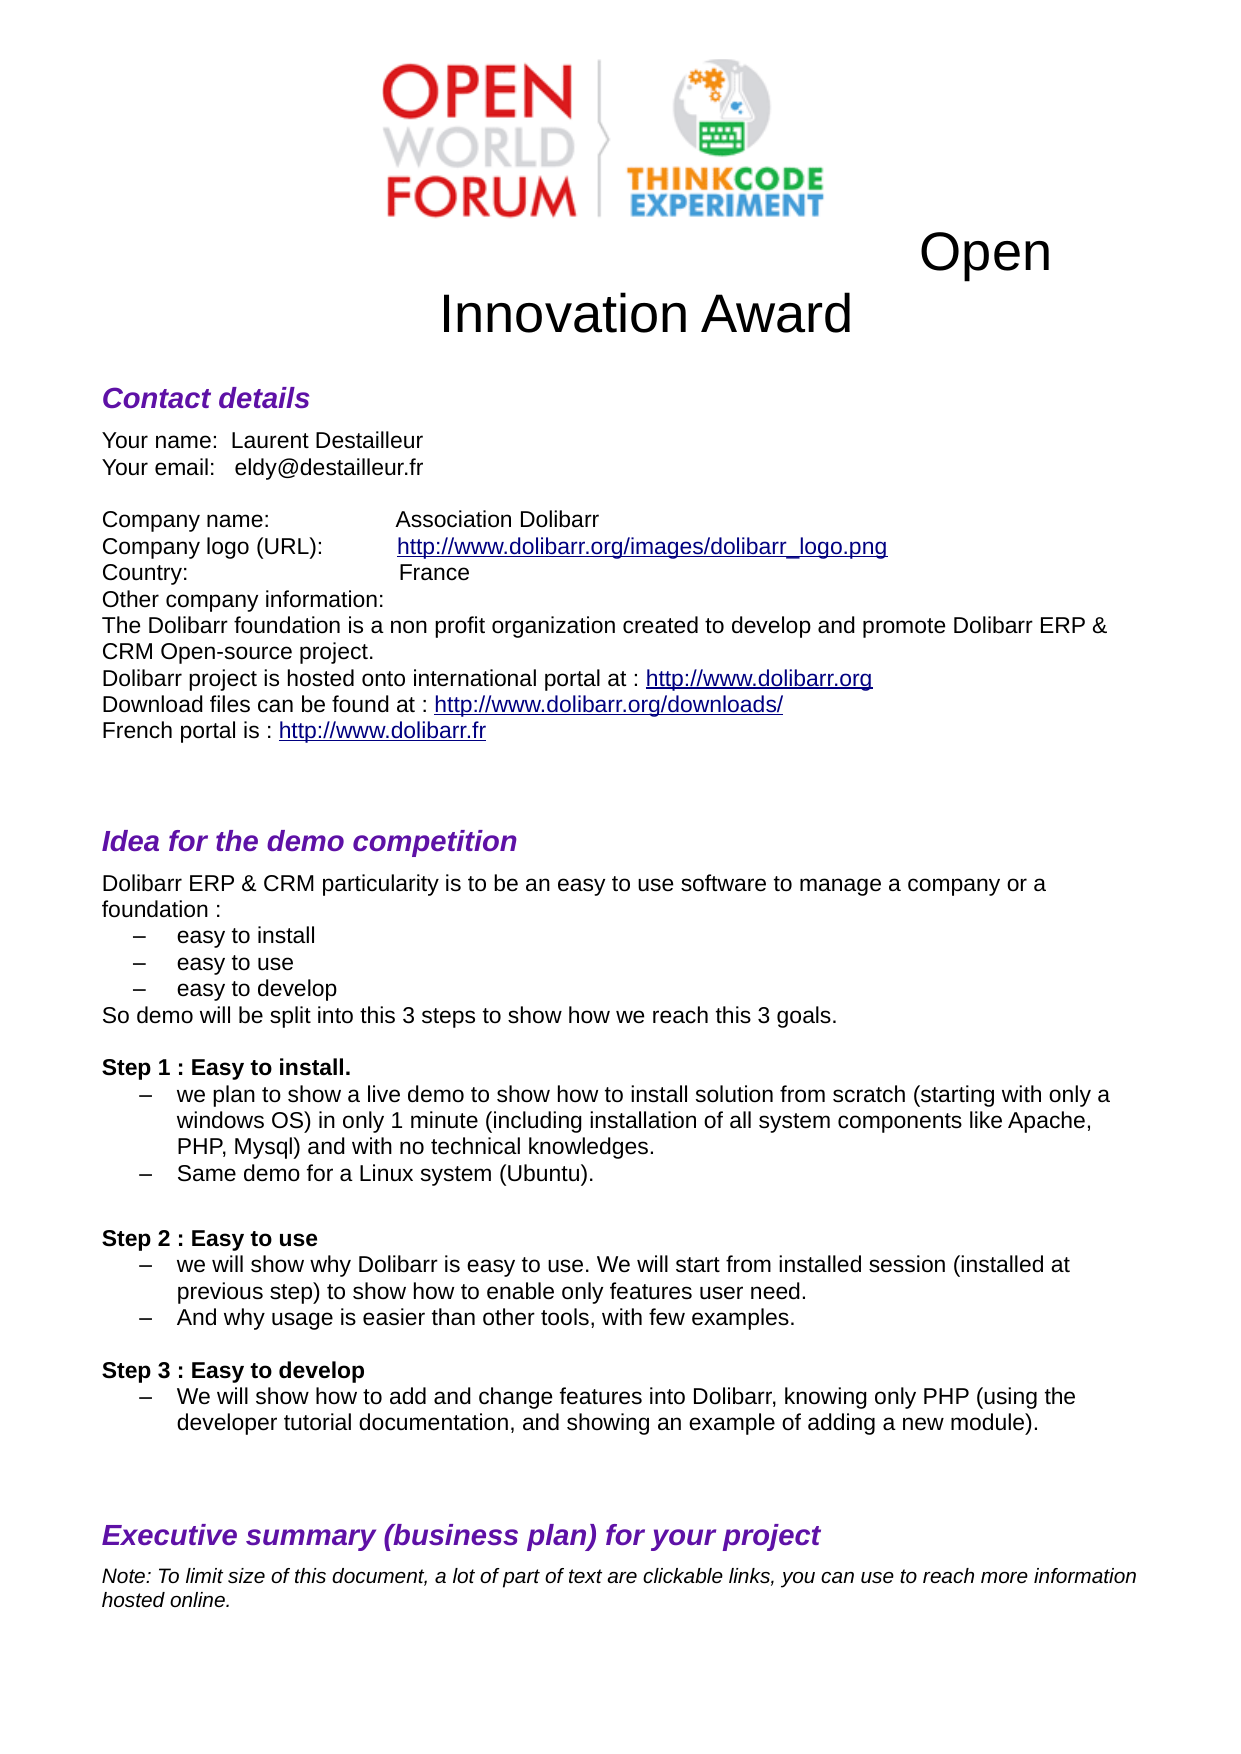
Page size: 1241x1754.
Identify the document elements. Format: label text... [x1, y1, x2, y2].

list easy to install [133, 922, 1147, 949]
list easy to develop [133, 975, 1147, 1002]
list we will show why Dolibarr is easy to use. We will start from installed session (installed at previous step) to show how to enable only features user need. [139, 1251, 1147, 1304]
text Download files can be found at : http://www.dolibarr.org/downloads/ [102, 691, 1147, 717]
picture [382, 59, 825, 220]
text Dolibarr ERP & CRM particularity is to be an easy to use software to manage a company or a foundation : [102, 870, 1147, 922]
list And why usage is easier than other tools, with few examples. [139, 1304, 1147, 1330]
subtitle Open Innovation Award [102, 219, 1147, 344]
text Your email: eldy@destailleur.fr [102, 454, 1147, 480]
subtitle Executive summary (business plan) for your project [102, 1518, 1147, 1552]
text Step 3 : Easy to develop [102, 1357, 1147, 1383]
text Country: France [102, 559, 1147, 586]
list Same demo for a Linux system (Ubuntu). [139, 1160, 1147, 1186]
text Your name: Laurent Destailleur [102, 427, 1147, 454]
text The Dolibarr foundation is a non profit organization created to develop and promote Dolibarr ERP & CRM Open-source project. [102, 612, 1147, 664]
text Other company information: [102, 586, 1147, 612]
subtitle Contact details [102, 381, 1147, 415]
text So demo will be split into this 3 steps to show how we reach this 3 goals. [102, 1002, 1147, 1028]
list easy to use [133, 949, 1147, 975]
subtitle Idea for the demo competition [102, 824, 1147, 857]
list We will show how to add and change features into Dolibarr, knowing only PHP (using the developer tutorial documentation, and showing an example of adding a new module). [139, 1383, 1147, 1436]
text Company logo (URL): http://www.dolibarr.org/images/dolibarr_logo.png [102, 533, 1147, 559]
text Step 2 : Easy to use [102, 1225, 1147, 1251]
text French portal is : http://www.dolibarr.fr [102, 717, 1147, 744]
text Dolibarr project is hosted onto international portal at : http://www.dolibarr.org [102, 664, 1147, 691]
text Step 1 : Easy to install. [102, 1054, 1147, 1081]
text Company name: Association Dolibarr [102, 506, 1147, 533]
text Note: To limit size of this document, a lot of part of text are clickable links, you can use to reach more information hosted online. [102, 1564, 1147, 1612]
list we plan to show a live demo to show how to install solution from scratch (starting with only a windows OS) in only 1 minute (including installation of all system components like Apache, PHP, Mysql) and with no technical knowledges. [139, 1081, 1147, 1160]
